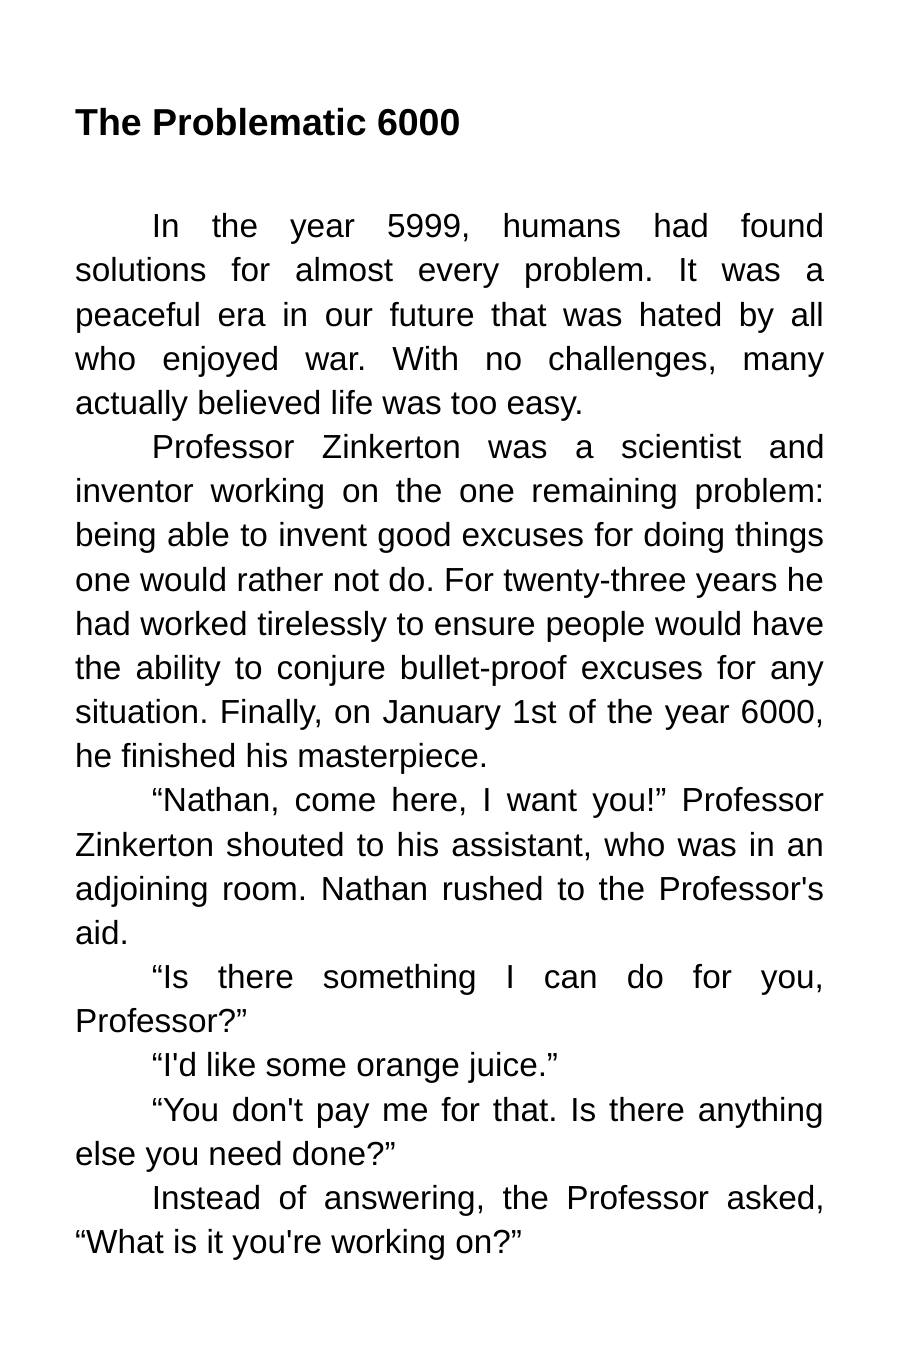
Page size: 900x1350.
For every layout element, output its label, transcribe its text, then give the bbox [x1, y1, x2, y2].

subtitle “I'd like some orange juice.” [75, 1045, 825, 1084]
subtitle “Is there something I can do for you, Professor?” [75, 957, 825, 1040]
subtitle Professor Zinkerton was a scientist and inventor working on the one remaining problem: being able to invent good excuses for doing things one would rather not do. For twenty-three years he had worked tirelessly to ensure people would have the ability to conjure bullet-proof excuses for any situation. Finally, on January 1st of the year 6000, he finished his masterpiece. [75, 427, 825, 775]
subtitle Instead of answering, the Professor asked, “What is it you're working on?” [75, 1178, 825, 1261]
subtitle In the year 5999, humans had found solutions for almost every problem. It was a peaceful era in our future that was hated by all who enjoyed war. With no challenges, many actually believed life was too easy. [75, 206, 825, 421]
subtitle The Problematic 6000 [75, 100, 825, 143]
subtitle “Nathan, come here, I want you!” Professor Zinkerton shouted to his assistant, who was in an adjoining room. Nathan rushed to the Professor's aid. [75, 780, 825, 951]
subtitle “You don't pay me for that. Is there anything else you need done?” [75, 1089, 825, 1172]
